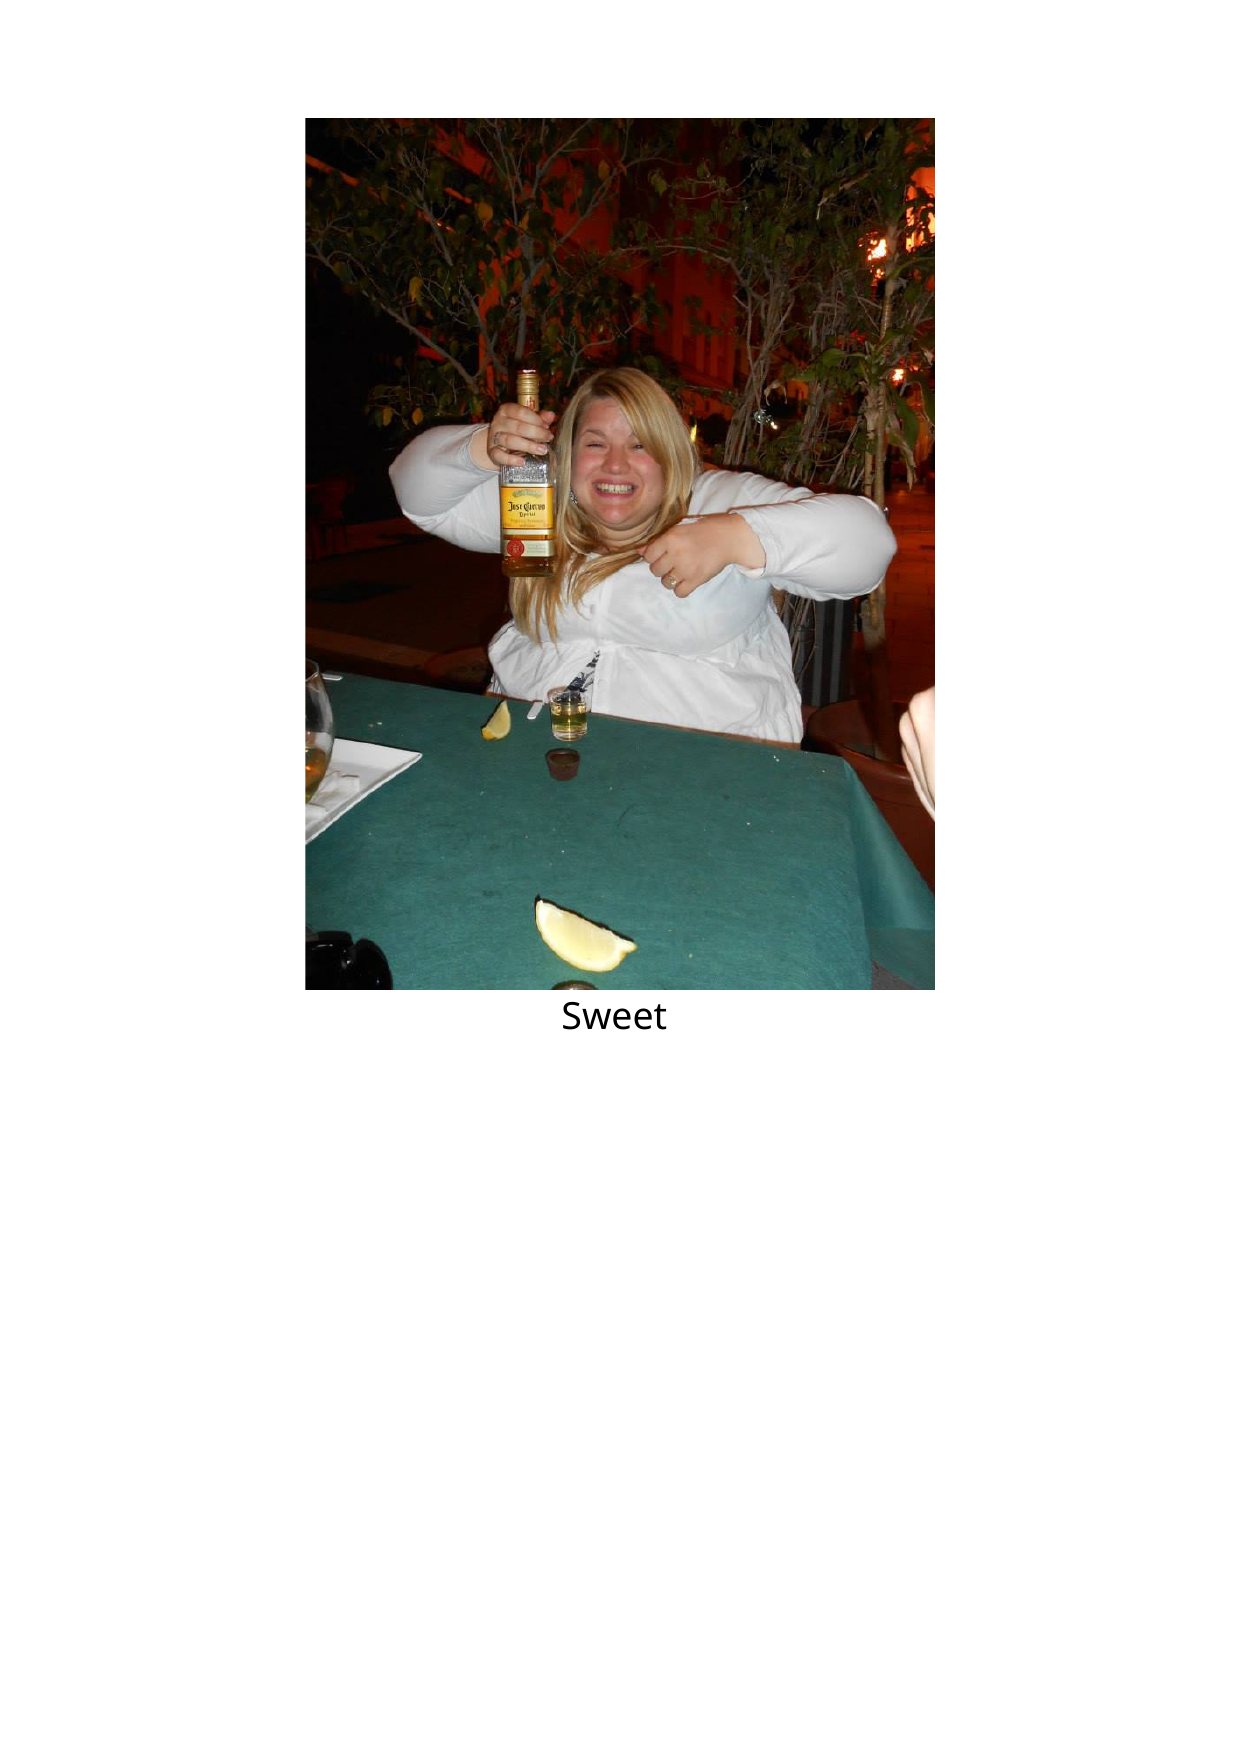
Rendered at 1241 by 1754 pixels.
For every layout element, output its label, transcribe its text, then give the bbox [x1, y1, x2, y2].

picture [305, 118, 935, 990]
text Sweet [118, 118, 1122, 1041]
